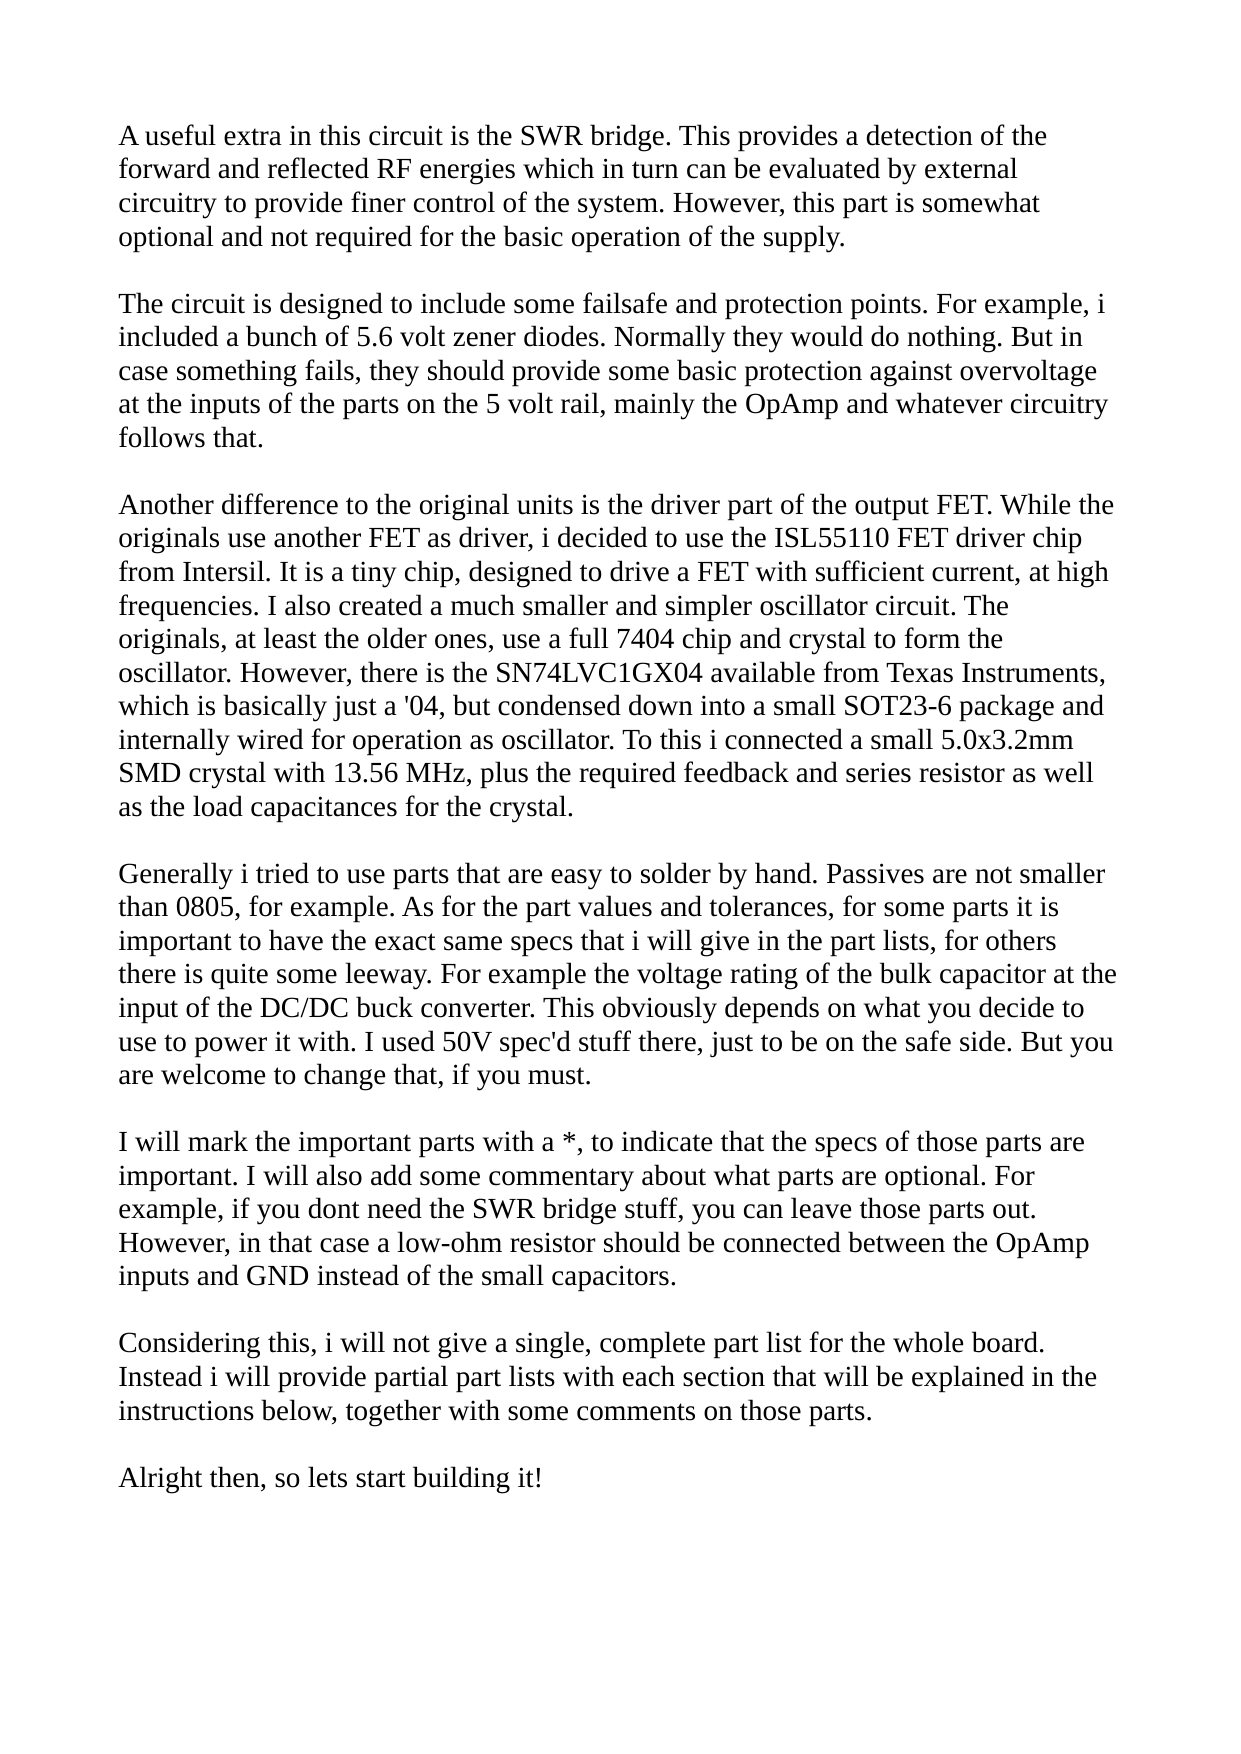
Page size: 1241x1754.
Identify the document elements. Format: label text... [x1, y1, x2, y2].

text Another difference to the original units is the driver part of the output FET. While the originals use another FET as driver, i decided to use the ISL55110 FET driver chip from Intersil. It is a tiny chip, designed to drive a FET with sufficient current, at high frequencies. I also created a much smaller and simpler oscillator circuit. The originals, at least the older ones, use a full 7404 chip and crystal to form the oscillator. However, there is the SN74LVC1GX04 available from Texas Instruments, which is basically just a '04, but condensed down into a small SOT23-6 package and internally wired for operation as oscillator. To this i connected a small 5.0x3.2mm SMD crystal with 13.56 MHz, plus the required feedback and series resistor as well as the load capacitances for the crystal. [118, 487, 1122, 822]
text Considering this, i will not give a single, complete part list for the whole board. Instead i will provide partial part lists with each section that will be explained in the instructions below, together with some comments on those parts. [118, 1326, 1122, 1426]
text Alright then, so lets start building it! [118, 1460, 1122, 1493]
text A useful extra in this circuit is the SWR bridge. This provides a detection of the forward and reflected RF energies which in turn can be evaluated by external circuitry to provide finer control of the system. However, this part is somewhat optional and not required for the basic operation of the supply. [118, 118, 1122, 252]
text The circuit is designed to include some failsafe and protection points. For example, i included a bunch of 5.6 volt zener diodes. Normally they would do nothing. But in case something fails, they should provide some basic protection against overvoltage at the inputs of the parts on the 5 volt rail, mainly the OpAmp and whatever circuitry follows that. [118, 286, 1122, 453]
text Generally i tried to use parts that are easy to solder by hand. Passives are not smaller than 0805, for example. As for the part values and tolerances, for some parts it is important to have the exact same specs that i will give in the part lists, for others there is quite some leeway. For example the voltage rating of the bulk capacitor at the input of the DC/DC buck converter. This obviously depends on what you decide to use to power it with. I used 50V spec'd stuff there, just to be on the safe side. But you are welcome to change that, if you must. [118, 856, 1122, 1091]
text I will mark the important parts with a *, to indicate that the specs of those parts are important. I will also add some commentary about what parts are optional. For example, if you dont need the SWR bridge stuff, you can leave those parts out. However, in that case a low-ohm resistor should be connected between the OpAmp inputs and GND instead of the small capacitors. [118, 1124, 1122, 1292]
